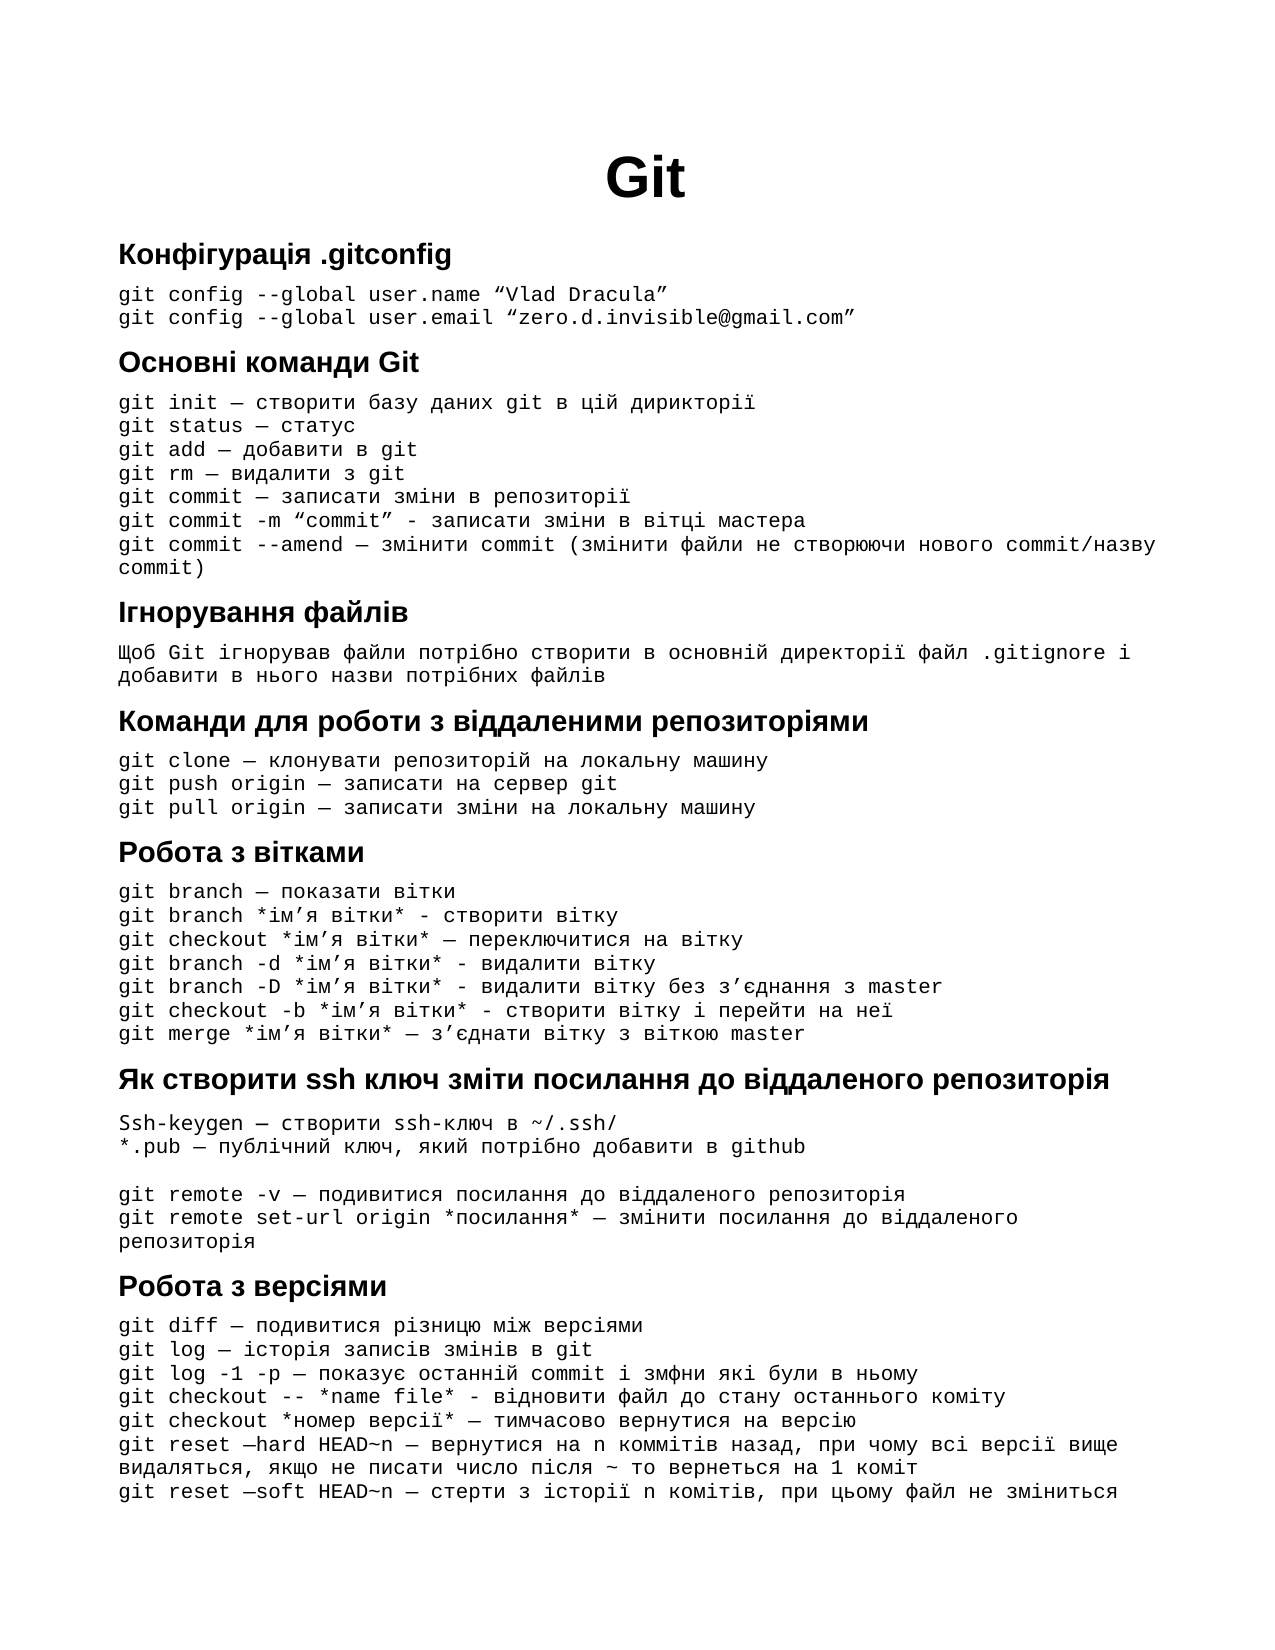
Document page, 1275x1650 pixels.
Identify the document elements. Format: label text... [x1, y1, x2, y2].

text git status — статус [118, 415, 1157, 439]
text git checkout -b *ім’я вітки* - створити вітку і перейти на неї [118, 1000, 1157, 1023]
text git remote set-url origin *посилання* — змінити посилання до віддаленого репозиторія [118, 1207, 1157, 1254]
text Щоб Git ігнорував файли потрібно створити в основній директорії файл .gitignore і добавити в нього назви потрібних файлів [118, 642, 1157, 689]
subtitle Команди для роботи з віддаленими репозиторіями [118, 703, 1157, 737]
subtitle Основні команди Git [118, 345, 1157, 379]
text git reset —soft HEAD~n — стерти з історії n комітів, при цьому файл не зміниться [118, 1481, 1157, 1504]
text git branch -d *ім’я вітки* - видалити вітку [118, 952, 1157, 976]
subtitle Робота з вітками [118, 835, 1157, 869]
title Git [118, 143, 1157, 210]
text git commit — записати зміни в репозиторії [118, 486, 1157, 510]
text Ssh-keygen — створити ssh-ключ в ~/.ssh/ [118, 1108, 1157, 1136]
text *.pub — публічний ключ, який потрібно добавити в github [118, 1136, 1157, 1160]
text git branch -D *ім’я вітки* - видалити вітку без з’єднання з master [118, 976, 1157, 1000]
subtitle Ігнорування файлів [118, 595, 1157, 629]
text git rm — видалити з git [118, 463, 1157, 486]
text git reset —hard HEAD~n — вернутися на n коммітів назад, при чому всі версії вище видаляться, якщо не писати число після ~ то вернеться на 1 коміт [118, 1434, 1157, 1481]
subtitle Робота з версіями [118, 1269, 1157, 1303]
text git checkout *номер версії* — тимчасово вернутися на версію [118, 1410, 1157, 1434]
subtitle Як створити ssh ключ зміти посилання до віддаленого репозиторія [118, 1062, 1157, 1095]
text git branch — показати вітки [118, 882, 1157, 905]
text git commit -m “commit” - записати зміни в вітці мастера [118, 510, 1157, 533]
text git pull origin — записати зміни на локальну машину [118, 797, 1157, 821]
text git diff — подивитися різницю між версіями [118, 1315, 1157, 1339]
text git remote -v — подивитися посилання до віддаленого репозиторія [118, 1184, 1157, 1207]
text git log — історія записів змінів в git [118, 1339, 1157, 1363]
text git clone — клонувати репозиторій на локальну машину [118, 750, 1157, 773]
subtitle Конфігурація .gitconfig [118, 237, 1157, 271]
text git init — створити базу даних git в цій дирикторії [118, 392, 1157, 415]
text git commit --amend — змінити commit (змінити файли не створюючи нового commit/назву commit) [118, 533, 1157, 581]
text git branch *ім’я вітки* - створити вітку [118, 905, 1157, 929]
text git config --global user.email “zero.d.invisible@gmail.com” [118, 307, 1157, 331]
text git checkout -- *name file* - відновити файл до стану останнього коміту [118, 1386, 1157, 1410]
text git push origin — записати на сервер git [118, 773, 1157, 797]
text git merge *ім’я вітки* — з’єднати вітку з віткою master [118, 1023, 1157, 1047]
text git log -1 -p — показує останній commit і змфни які були в ньому [118, 1363, 1157, 1386]
text git add — добавити в git [118, 439, 1157, 463]
text git config --global user.name “Vlad Dracula” [118, 283, 1157, 307]
text git checkout *ім’я вітки* — переключитися на вітку [118, 929, 1157, 952]
